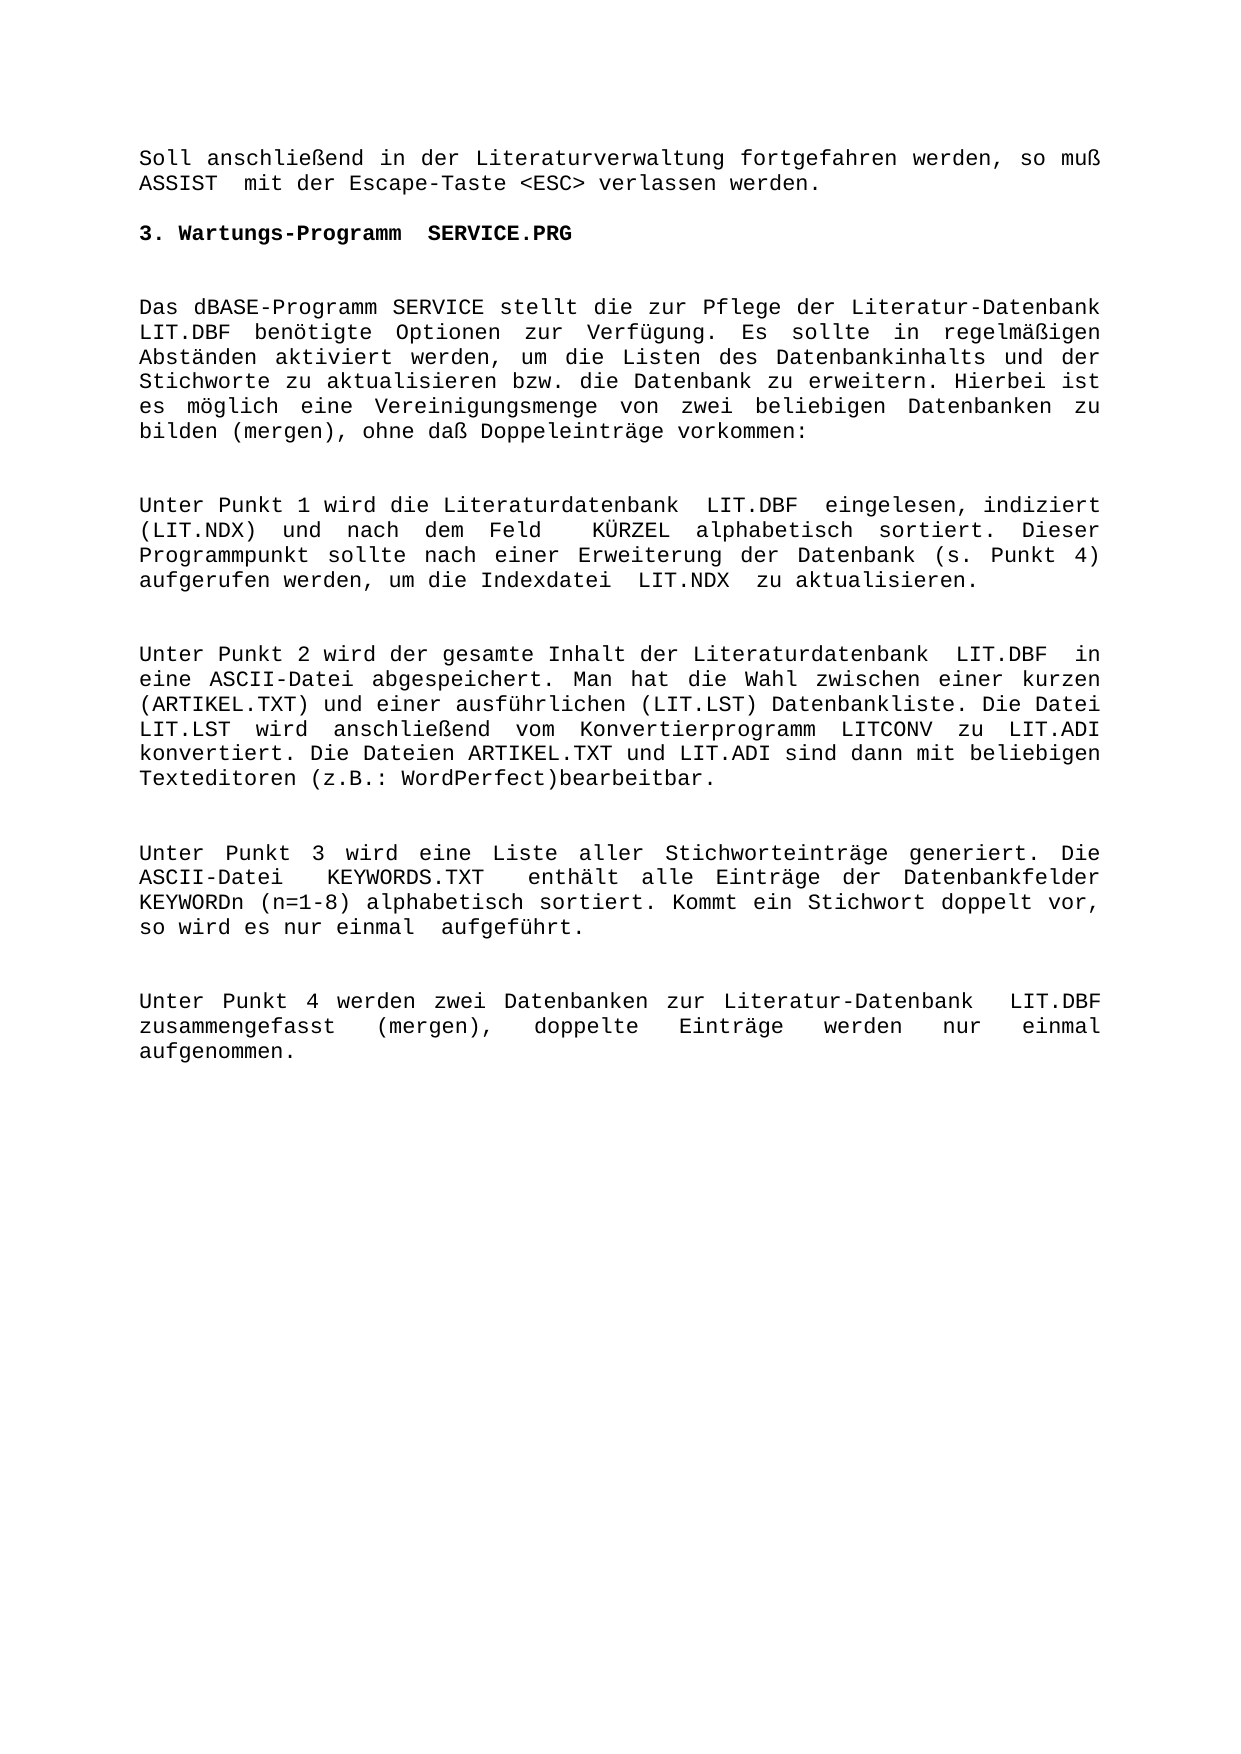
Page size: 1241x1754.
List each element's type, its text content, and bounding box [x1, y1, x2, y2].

text Unter Punkt 2 wird der gesamte Inhalt der Literaturdatenbank LIT.DBF in eine ASCII-Datei abgespeichert. Man hat die Wahl zwischen einer kurzen (ARTIKEL.TXT) und einer ausführlichen (LIT.LST) Datenbankliste. Die Datei LIT.LST wird anschließend vom Konvertierprogramm LITCONV zu LIT.ADI konvertiert. Die Dateien ARTIKEL.TXT und LIT.ADI sind dann mit beliebigen Texteditoren (z.B.: WordPerfect)bearbeitbar. [139, 643, 1101, 792]
text Unter Punkt 4 werden zwei Datenbanken zur Literatur-Daten­bank LIT.DBF zusammengefasst (mergen), doppelte Einträge werden nur einmal aufgenommen. [139, 991, 1101, 1065]
text Soll anschließend in der Literaturverwaltung fortgefahren werden, so muß ASSIST mit der Escape-Taste <ESC> verlassen werden. [139, 148, 1101, 197]
text Unter Punkt 3 wird eine Liste aller Stichworteinträge generiert. Die ASCII-Datei KEYWORDS.TXT enthält alle Einträge der Datenbankfelder KEYWORDn (n=1-8) alphabetisch sortiert. Kommt ein Stichwort doppelt vor, so wird es nur einmal aufgeführt. [139, 842, 1101, 941]
text 3. Wartungs-Programm SERVICE.PRG [139, 222, 1101, 247]
text Das dBASE-Programm SERVICE stellt die zur Pflege der Literatur-Datenbank LIT.DBF benötigte Optionen zur Verfügung. Es sollte in regelmäßigen Abständen aktiviert werden, um die Listen des Datenbankinhalts und der Stichworte zu aktualisieren bzw. die Datenbank zu erweitern. Hierbei ist es möglich eine Vereinigungsmenge von zwei beliebigen Datenbanken zu bilden (mergen), ohne daß Doppeleinträge vorkommen: [139, 296, 1101, 445]
text Unter Punkt 1 wird die Literaturdatenbank LIT.DBF eingelesen, indiziert (LIT.NDX) und nach dem Feld KÜRZEL alphabetisch sortiert. Dieser Programmpunkt sollte nach einer Erweiterung der Datenbank (s. Punkt 4) aufgerufen werden, um die Indexdatei LIT.NDX zu aktualisieren. [139, 495, 1101, 594]
